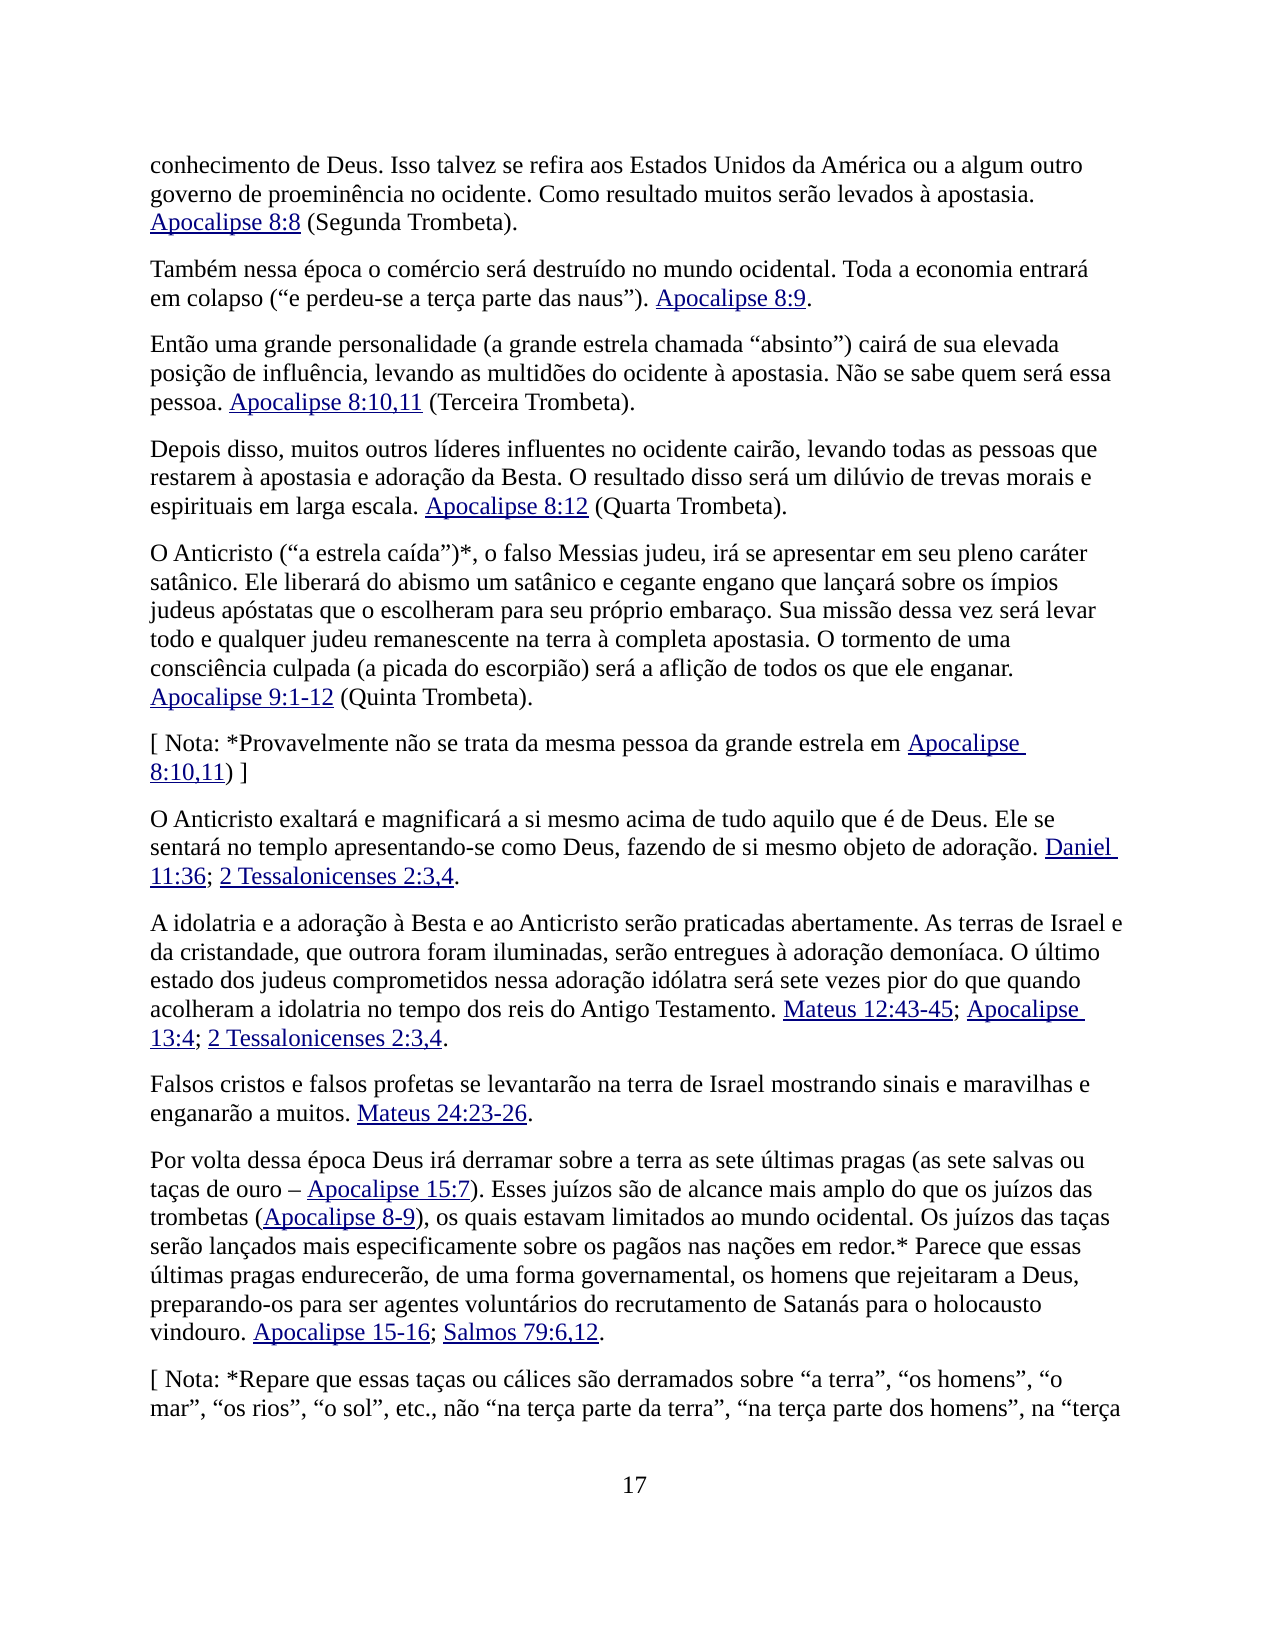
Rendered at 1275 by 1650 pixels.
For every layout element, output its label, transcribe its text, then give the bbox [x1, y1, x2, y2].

text A idolatria e a adoração à Besta e ao Anticristo serão praticadas abertamente. As terras de Israel e da cristandade, que outrora foram iluminadas, serão entregues à adoração demoníaca. O último estado dos judeus comprometidos nessa adoração idólatra será sete vezes pior do que quando acolheram a idolatria no tempo dos reis do Antigo Testamento. Mateus 12:43-45; Apocalipse 13:4; 2 Tessalonicenses 2:3,4. [150, 908, 1125, 1052]
text O Anticristo exaltará e magnificará a si mesmo acima de tudo aquilo que é de Deus. Ele se sentará no templo apresentando-se como Deus, fazendo de si mesmo objeto de adoração. Daniel 11:36; 2 Tessalonicenses 2:3,4. [150, 804, 1125, 890]
text [ Nota: *Provavelmente não se trata da mesma pessoa da grande estrela em Apocalipse 8:10,11) ] [150, 728, 1125, 786]
text Então uma grande personalidade (a grande estrela chamada “absinto”) cairá de sua elevada posição de influência, levando as multidões do ocidente à apostasia. Não se sabe quem será essa pessoa. Apocalipse 8:10,11 (Terceira Trombeta). [150, 329, 1125, 416]
text Depois disso, muitos outros líderes influentes no ocidente cairão, levando todas as pessoas que restarem à apostasia e adoração da Besta. O resultado disso será um dilúvio de trevas morais e espirituais em larga escala. Apocalipse 8:12 (Quarta Trombeta). [150, 434, 1125, 520]
text Também nessa época o comércio será destruído no mundo ocidental. Toda a economia entrará em colapso (“e perdeu-se a terça parte das naus”). Apocalipse 8:9. [150, 254, 1125, 312]
text Por volta dessa época Deus irá derramar sobre a terra as sete últimas pragas (as sete salvas ou taças de ouro – Apocalipse 15:7). Esses juízos são de alcance mais amplo do que os juízos das trombetas (Apocalipse 8-9), os quais estavam limitados ao mundo ocidental. Os juízos das taças serão lançados mais especificamente sobre os pagãos nas nações em redor.* Parece que essas últimas pragas endurecerão, de uma forma governamental, os homens que rejeitaram a Deus, preparando-os para ser agentes voluntários do recrutamento de Satanás para o holocausto vindouro. Apocalipse 15-16; Salmos 79:6,12. [150, 1145, 1125, 1346]
text O Anticristo (“a estrela caída”)*, o falso Messias judeu, irá se apresentar em seu pleno caráter satânico. Ele liberará do abismo um satânico e cegante engano que lançará sobre os ímpios judeus apóstatas que o escolheram para seu próprio embaraço. Sua missão dessa vez será levar todo e qualquer judeu remanescente na terra à completa apostasia. O tormento de uma consciência culpada (a picada do escorpião) será a aflição de todos os que ele enganar. Apocalipse 9:1-12 (Quinta Trombeta). [150, 538, 1125, 710]
text conhecimento de Deus. Isso talvez se refira aos Estados Unidos da América ou a algum outro governo de proeminência no ocidente. Como resultado muitos serão levados à apostasia. Apocalipse 8:8 (Segunda Trombeta). [150, 150, 1125, 236]
text Falsos cristos e falsos profetas se levantarão na terra de Israel mostrando sinais e maravilhas e enganarão a muitos. Mateus 24:23-26. [150, 1069, 1125, 1127]
text [ Nota: *Repare que essas taças ou cálices são derramados sobre “a terra”, “os homens”, “o mar”, “os rios”, “o sol”, etc., não “na terça parte da terra”, “na terça parte dos homens”, na “terça [150, 1364, 1125, 1422]
